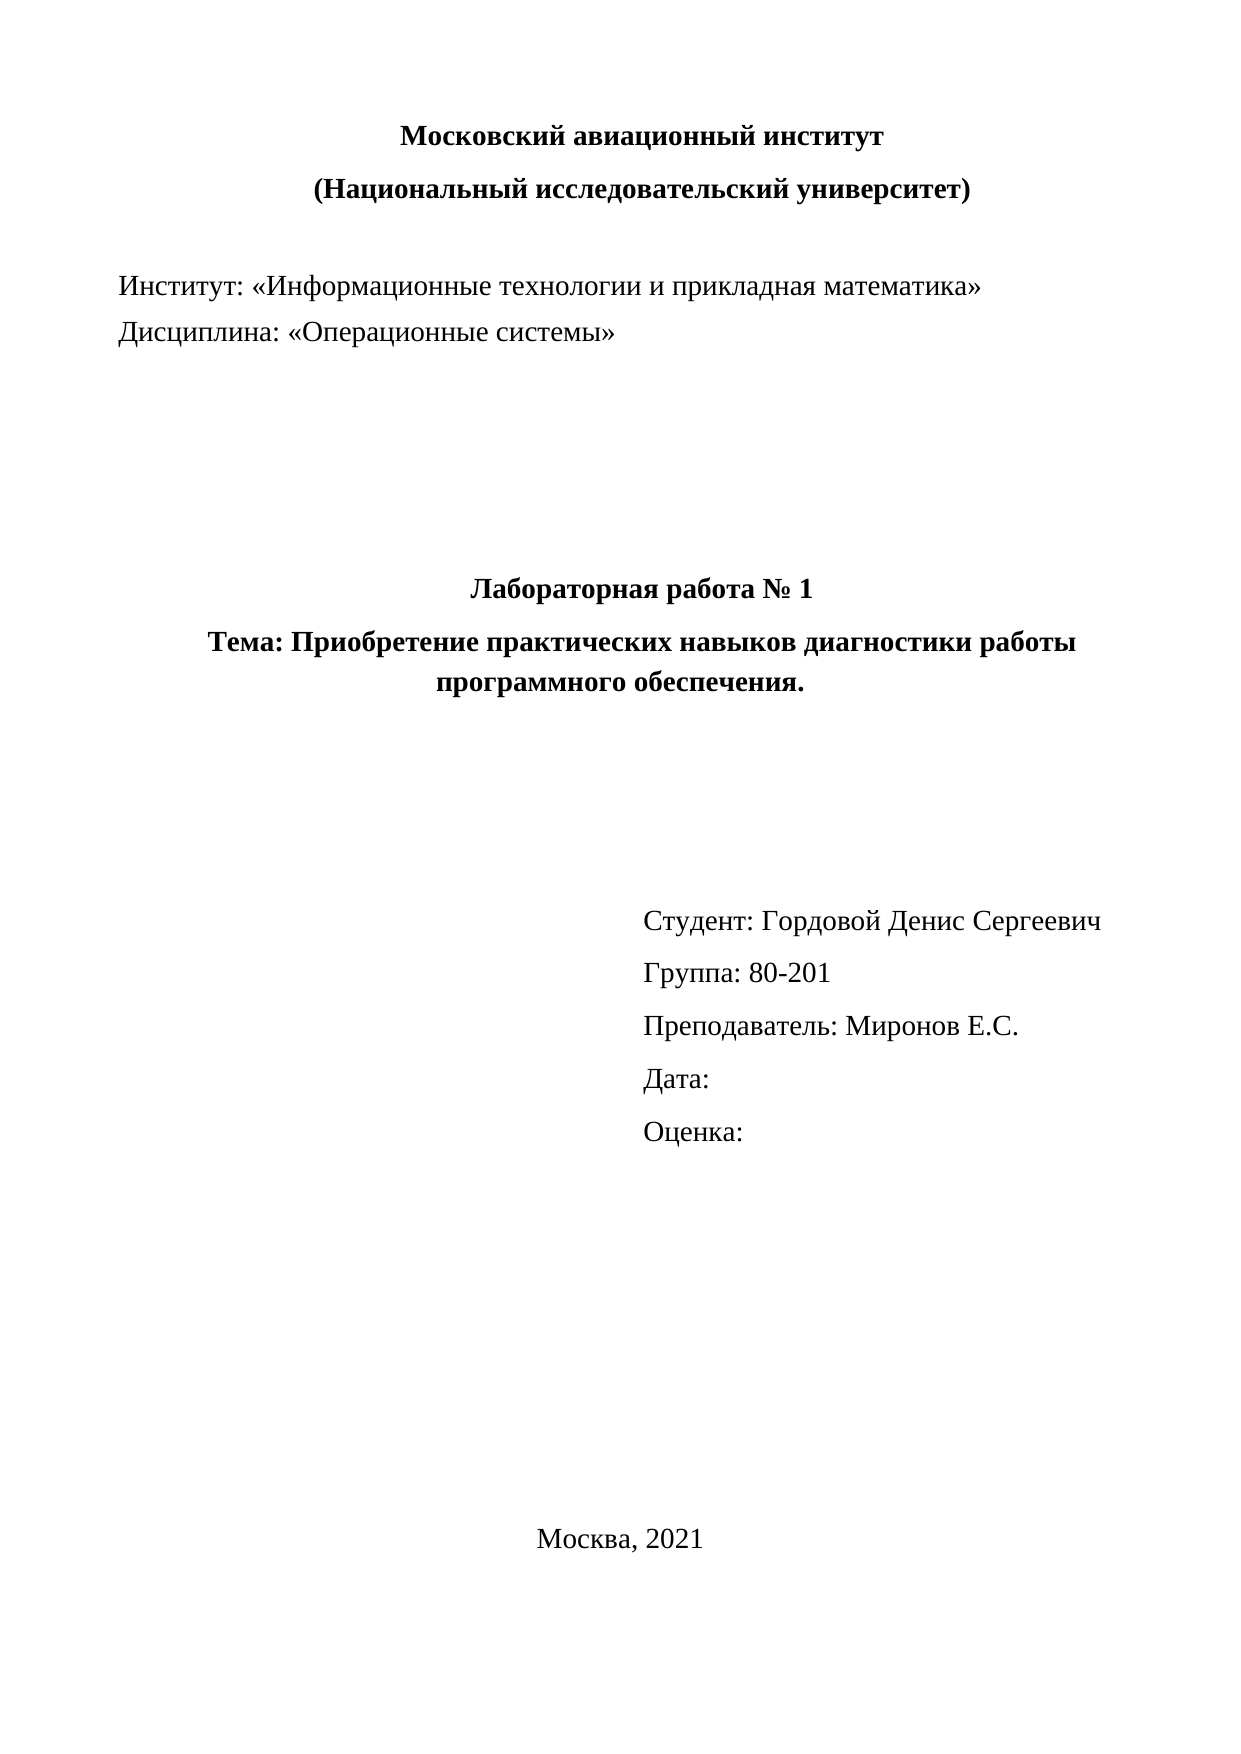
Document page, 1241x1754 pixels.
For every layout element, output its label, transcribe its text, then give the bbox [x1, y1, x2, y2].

text Студент: Гордовой Денис Сергеевич [635, 903, 1122, 936]
text Институт: «Информационные технологии и прикладная математика» [118, 268, 1122, 302]
text Преподаватель: Миронов Е.С. [635, 1008, 1122, 1042]
text Лабораторная работа № 1 [118, 572, 1122, 605]
text Дата: [635, 1061, 1122, 1094]
text Дисциплина: «Операционные системы» [118, 314, 1122, 348]
text Группа: 80-201 [635, 956, 1122, 989]
text Тема: Приобретение практических навыков диагностики работы программного обеспечения. [118, 624, 1122, 698]
text Москва, 2021 [118, 1521, 1122, 1555]
text Оценка: [635, 1114, 1122, 1147]
text Московский авиационный институт [118, 118, 1122, 152]
text (Национальный исследовательский университет) [118, 171, 1122, 204]
